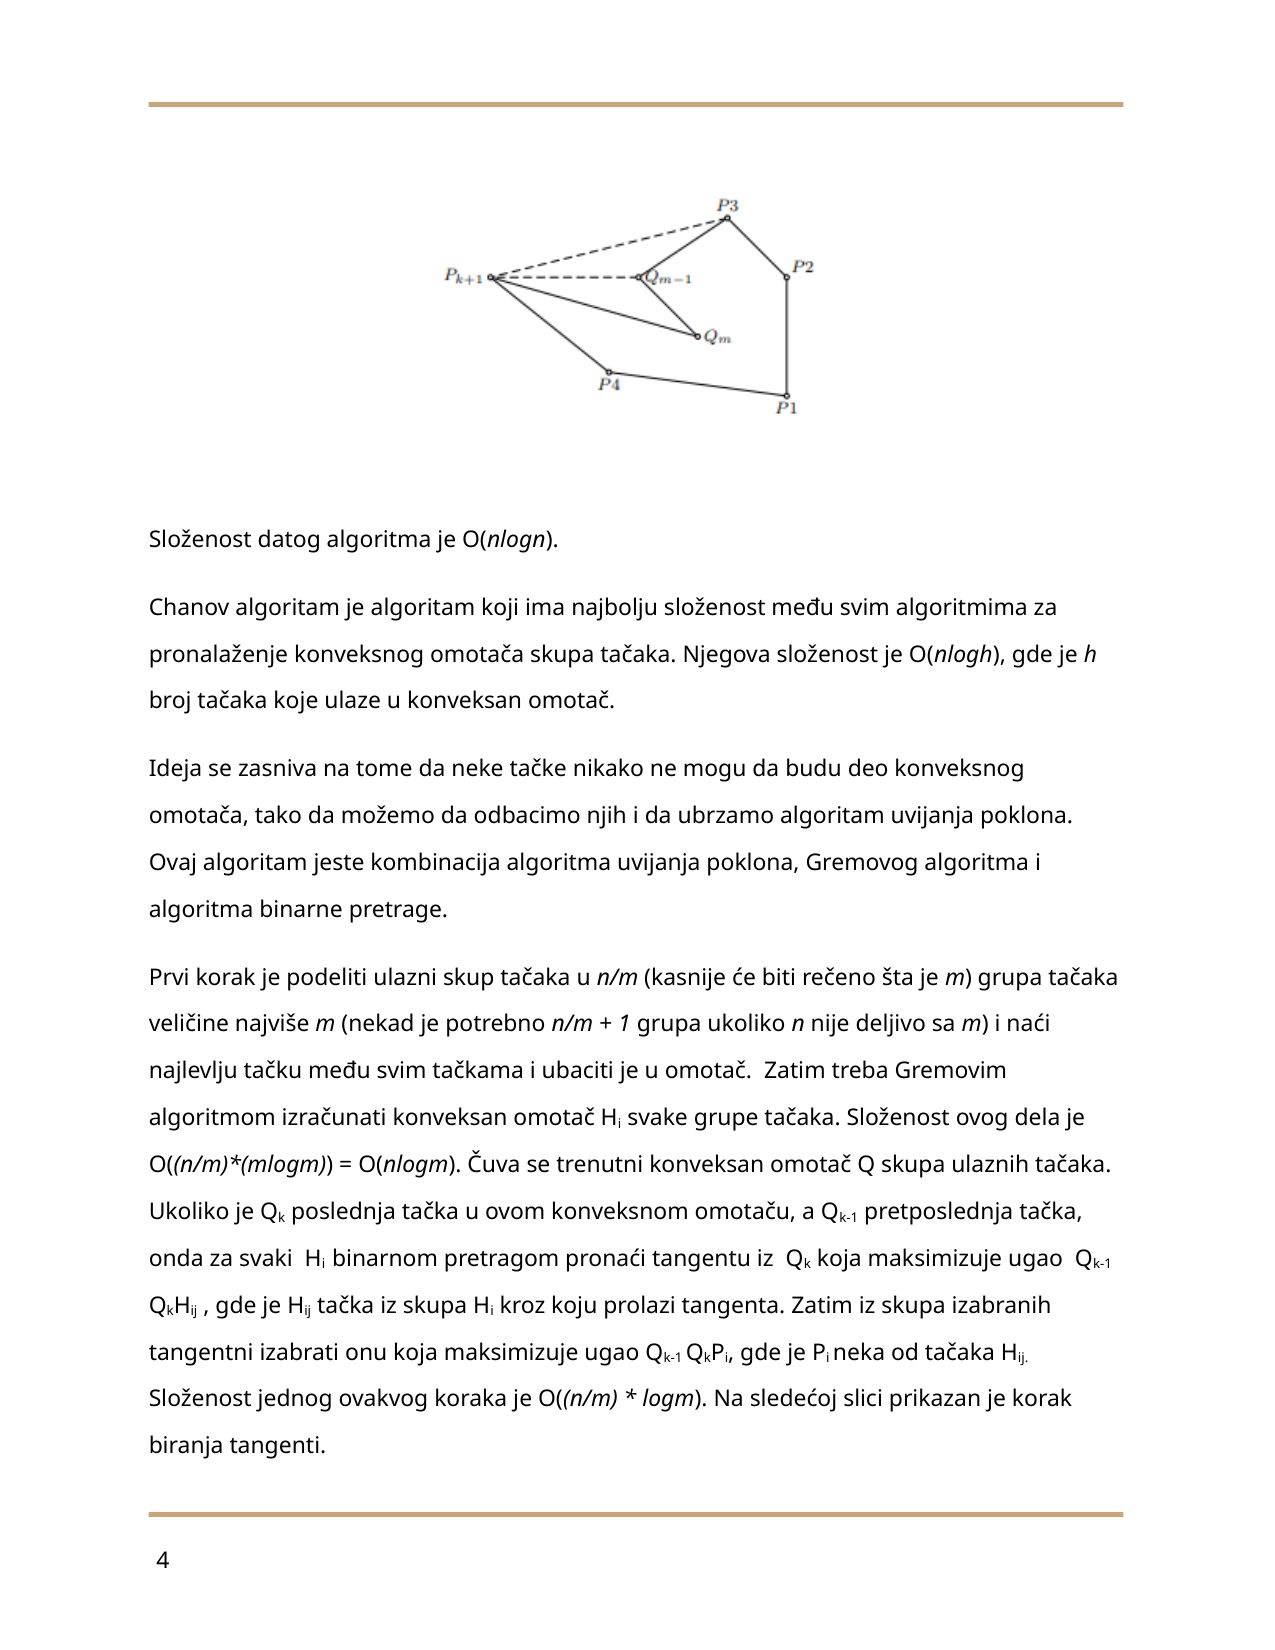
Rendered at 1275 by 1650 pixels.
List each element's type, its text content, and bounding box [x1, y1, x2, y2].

text Prvi korak je podeliti ulazni skup tačaka u n/m (kasnije će biti rečeno šta je m) grupa tačaka veličine najviše m (nekad je potrebno n/m + 1 grupa ukoliko n nije deljivo sa m) i naći najlevlju tačku među svim tačkama i ubaciti je u omotač. Zatim treba Gremovim algoritmom izračunati konveksan omotač Hi svake grupe tačaka. Složenost ovog dela je O((n/m)*(mlogm)) = O(nlogm). Čuva se trenutni konveksan omotač Q skupa ulaznih tačaka. Ukoliko je Qk poslednja tačka u ovom konveksnom omotaču, a Qk-1 pretposlednja tačka, onda za svaki Hi binarnom pretragom pronaći tangentu iz Qk koja maksimizuje ugao Qk-1 QkHij , gde je Hij tačka iz skupa Hi kroz koju prolazi tangenta. Zatim iz skupa izabranih tangentni izabrati onu koja maksimizuje ugao Qk-1 QkPi, gde je Pi neka od tačaka Hij. Složenost jednog ovakvog koraka je O((n/m) * logm). Na sledećoj slici prikazan je korak biranja tangenti. [148, 961, 1125, 1461]
picture [148, 1512, 1124, 1517]
picture [148, 102, 1124, 107]
text Chanov algoritam je algoritam koji ima najbolju složenost među svim algoritmima za pronalaženje konveksnog omotača skupa tačaka. Njegova složenost je O(nlogh), gde je h broj tačaka koje ulaze u konveksan omotač. [148, 591, 1125, 716]
picture [436, 184, 839, 439]
text Ideja se zasniva na tome da neke tačke nikako ne mogu da budu deo konveksnog omotača, tako da možemo da odbacimo njih i da ubrzamo algoritam uvijanja poklona. Ovaj algoritam jeste kombinacija algoritma uvijanja poklona, Gremovog algoritma i algoritma binarne pretrage. [148, 752, 1125, 924]
text Složenost datog algoritma je O(nlogn). [148, 523, 1125, 554]
